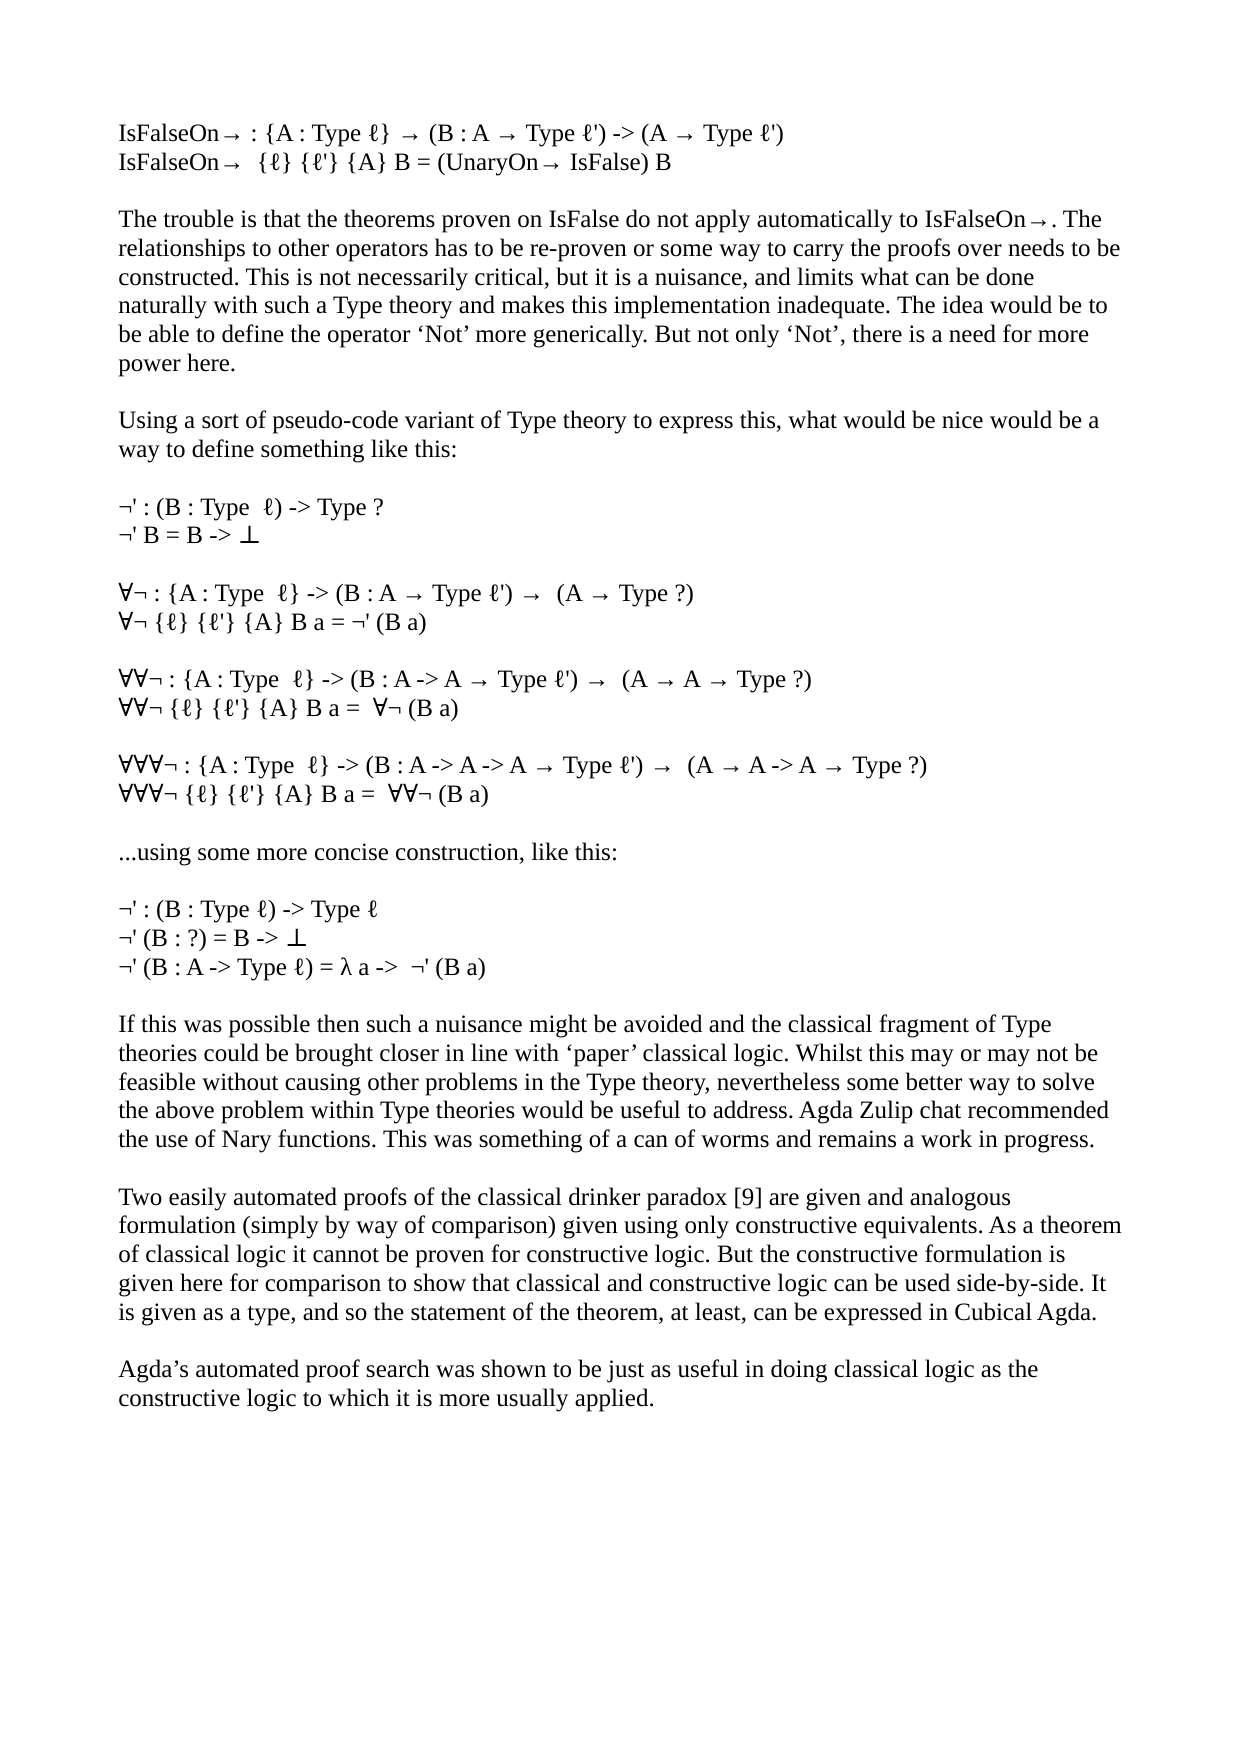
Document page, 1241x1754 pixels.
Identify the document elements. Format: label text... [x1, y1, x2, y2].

text ¬' : (B : Type ℓ) -> Type ? [118, 492, 1122, 521]
text ∀∀¬ {ℓ} {ℓ'} {A} B a = ∀¬ (B a) [118, 693, 1122, 722]
text ∀∀∀¬ {ℓ} {ℓ'} {A} B a = ∀∀¬ (B a) [118, 779, 1122, 808]
text Agda’s automated proof search was shown to be just as useful in doing classical logic as the constructive logic to which it is more usually applied. [118, 1354, 1122, 1412]
text IsFalseOn→ {ℓ} {ℓ'} {A} B = (UnaryOn→ IsFalse) B [118, 147, 1122, 176]
text ∀¬ {ℓ} {ℓ'} {A} B a = ¬' (B a) [118, 607, 1122, 636]
text The trouble is that the theorems proven on IsFalse do not apply automatically to IsFalseOn→. The relationships to other operators has to be re-proven or some way to carry the proofs over needs to be constructed. This is not necessarily critical, but it is a nuisance, and limits what can be done naturally with such a Type theory and makes this implementation inadequate. The idea would be to be able to define the operator ‘Not’ more generically. But not only ‘Not’, there is a need for more power here. [118, 204, 1122, 377]
text ¬' B = B -> ⊥ [118, 521, 1122, 549]
text ∀∀∀¬ : {A : Type ℓ} -> (B : A -> A -> A → Type ℓ') → (A → A -> A → Type ?) [118, 751, 1122, 779]
text ¬' : (B : Type ℓ) -> Type ℓ [118, 894, 1122, 923]
text Two easily automated proofs of the classical drinker paradox [9] are given and analogous formulation (simply by way of comparison) given using only constructive equivalents. As a theorem of classical logic it cannot be proven for constructive logic. But the constructive formulation is given here for comparison to show that classical and constructive logic can be used side-by-side. It is given as a type, and so the statement of the theorem, at least, can be expressed in Cubical Agda. [118, 1182, 1122, 1326]
text ∀¬ : {A : Type ℓ} -> (B : A → Type ℓ') → (A → Type ?) [118, 578, 1122, 607]
text IsFalseOn→ : {A : Type ℓ} → (B : A → Type ℓ') -> (A → Type ℓ') [118, 118, 1122, 147]
text If this was possible then such a nuisance might be avoided and the classical fragment of Type theories could be brought closer in line with ‘paper’ classical logic. Whilst this may or may not be feasible without causing other problems in the Type theory, nevertheless some better way to solve the above problem within Type theories would be useful to address. Agda Zulip chat recommended the use of Nary functions. This was something of a can of worms and remains a work in progress. [118, 1009, 1122, 1153]
text ...using some more concise construction, like this: [118, 837, 1122, 866]
text ¬' (B : ?) = B -> ⊥ [118, 923, 1122, 952]
text ¬' (B : A -> Type ℓ) = λ a -> ¬' (B a) [118, 952, 1122, 981]
text ∀∀¬ : {A : Type ℓ} -> (B : A -> A → Type ℓ') → (A → A → Type ?) [118, 664, 1122, 693]
text Using a sort of pseudo-code variant of Type theory to express this, what would be nice would be a way to define something like this: [118, 406, 1122, 463]
